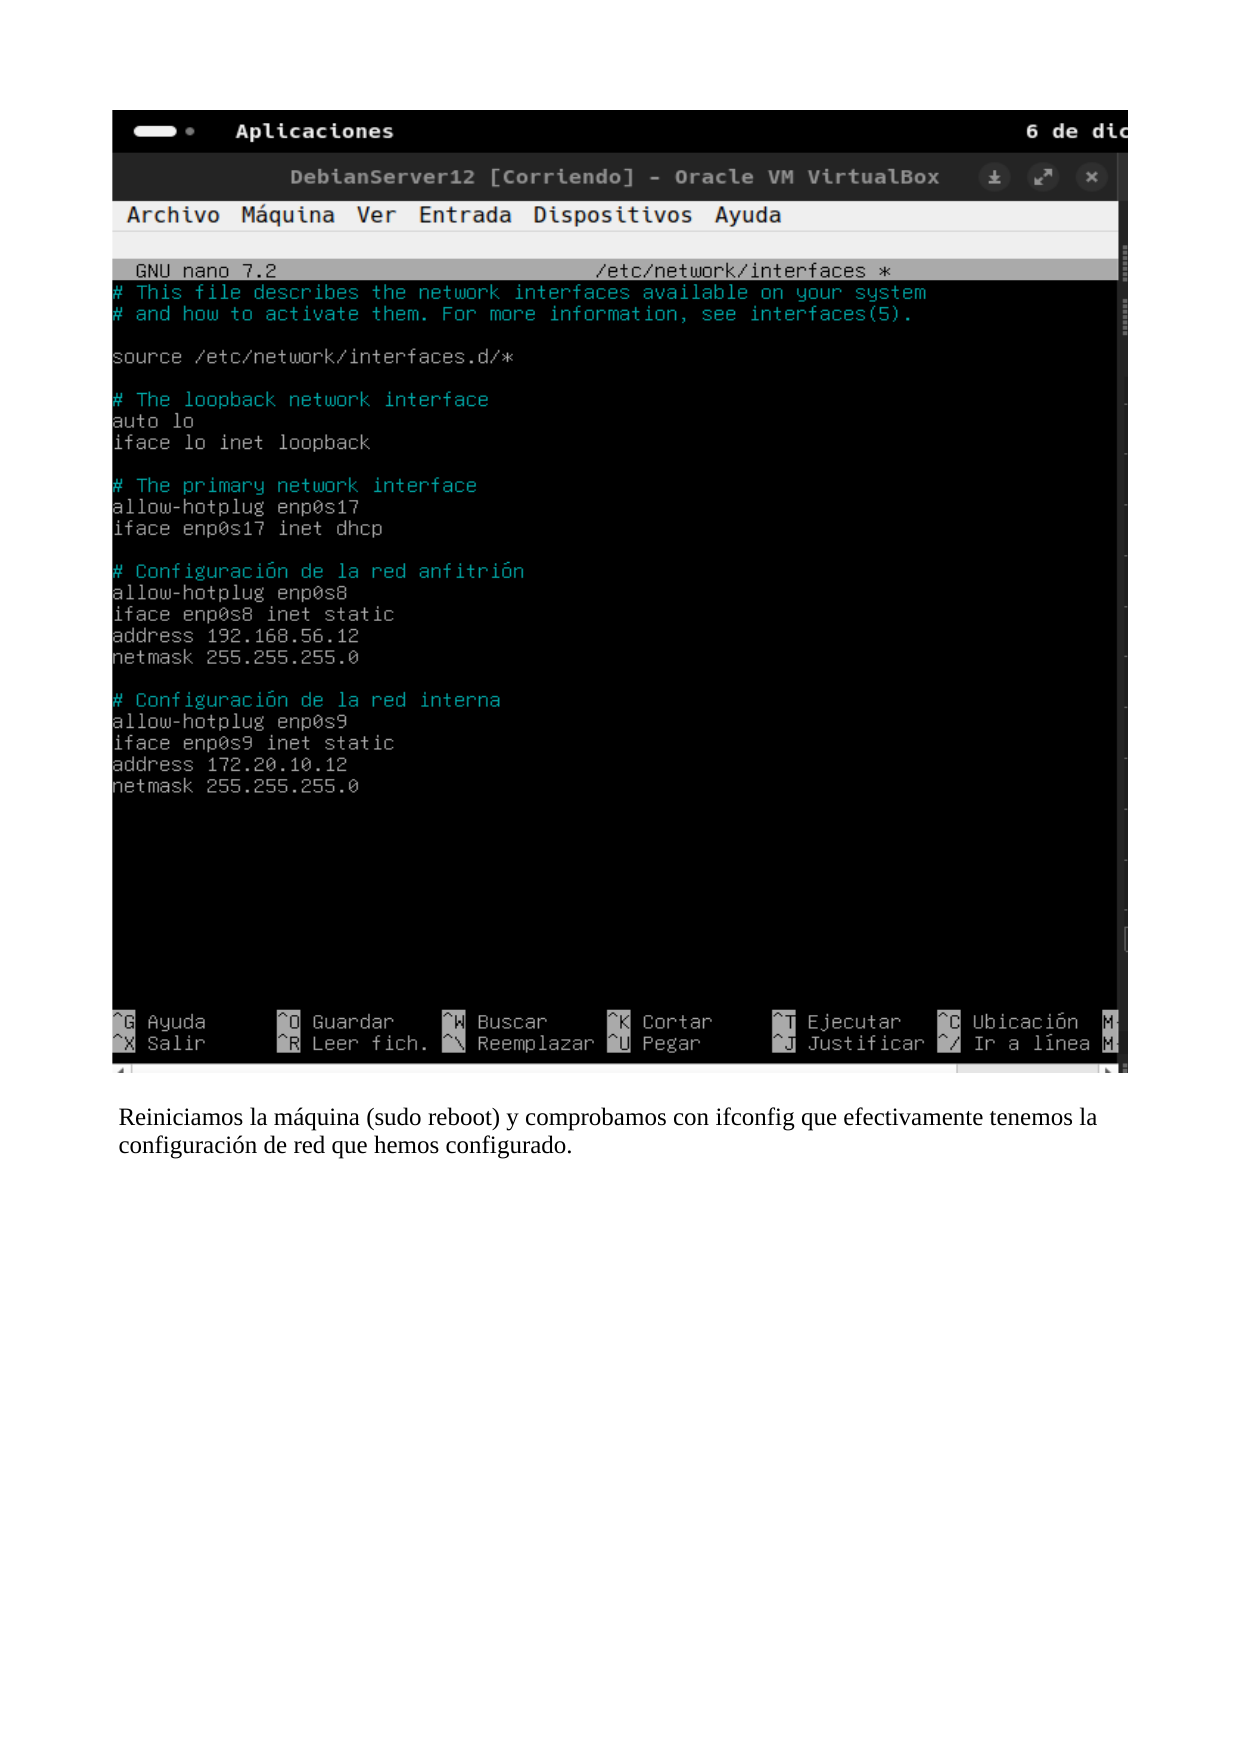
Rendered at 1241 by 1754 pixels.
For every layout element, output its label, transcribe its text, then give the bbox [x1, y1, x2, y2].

picture [112, 110, 1128, 1073]
text Reiniciamos la máquina (sudo reboot) y comprobamos con ifconfig que efectivamente tenemos la configuración de red que hemos configurado. [118, 1102, 1134, 1159]
